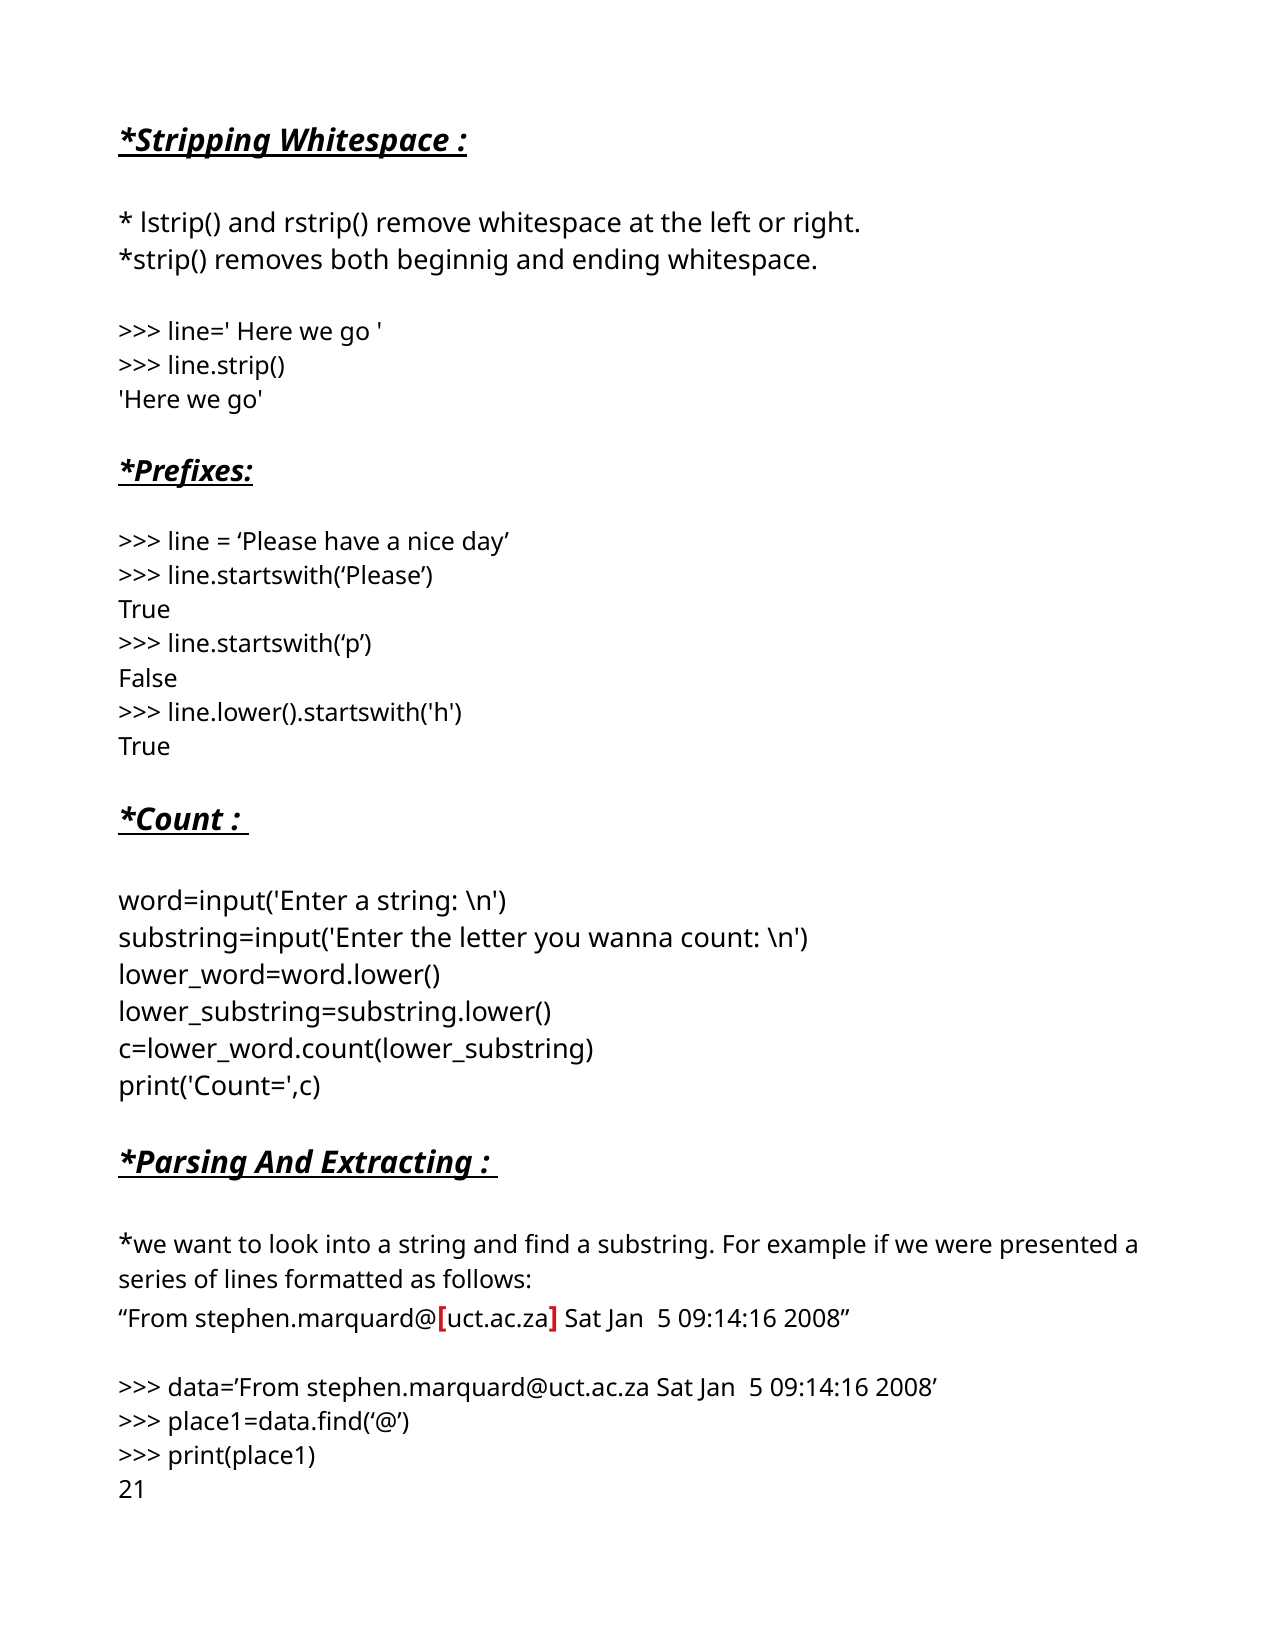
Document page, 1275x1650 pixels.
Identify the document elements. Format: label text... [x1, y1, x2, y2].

text >>> line.lower().startswith('h') [118, 694, 1157, 728]
text *we want to look into a string and find a substring. For example if we were presented a series of lines formatted as follows: [118, 1225, 1157, 1296]
text c=lower_word.count(lower_substring) [118, 1029, 1157, 1066]
text >>> line=' Here we go ' [118, 314, 1157, 348]
text >>> line.startswith(‘p’) [118, 626, 1157, 660]
text 'Here we go' [118, 382, 1157, 416]
text >>> place1=data.find(‘@’) [118, 1404, 1157, 1438]
text >>> print(place1) [118, 1438, 1157, 1472]
text “From stephen.marquard@[uct.ac.za] Sat Jan 5 09:14:16 2008” [118, 1296, 1157, 1336]
text * lstrip() and rstrip() remove whitespace at the left or right. [118, 203, 1157, 240]
text substring=input('Enter the letter you wanna count: \n') [118, 918, 1157, 955]
text >>> line = ‘Please have a nice day’ [118, 524, 1157, 558]
text >>> line.startswith(‘Please’) [118, 558, 1157, 592]
text *Count : [118, 796, 1157, 839]
text True [118, 728, 1157, 762]
text True [118, 592, 1157, 626]
text 21 [118, 1472, 1157, 1506]
text *Prefixes: [118, 450, 1157, 490]
text *Parsing And Extracting : [118, 1140, 1157, 1182]
text >>> data=’From stephen.marquard@uct.ac.za Sat Jan 5 09:14:16 2008’ [118, 1370, 1157, 1404]
text word=input('Enter a string: \n') [118, 882, 1157, 918]
text *Stripping Whitespace : [118, 118, 1157, 161]
text lower_substring=substring.lower() [118, 992, 1157, 1029]
text print('Count=',c) [118, 1066, 1157, 1103]
text >>> line.strip() [118, 348, 1157, 382]
text lower_word=word.lower() [118, 955, 1157, 992]
text False [118, 660, 1157, 694]
text *strip() removes both beginnig and ending whitespace. [118, 240, 1157, 277]
